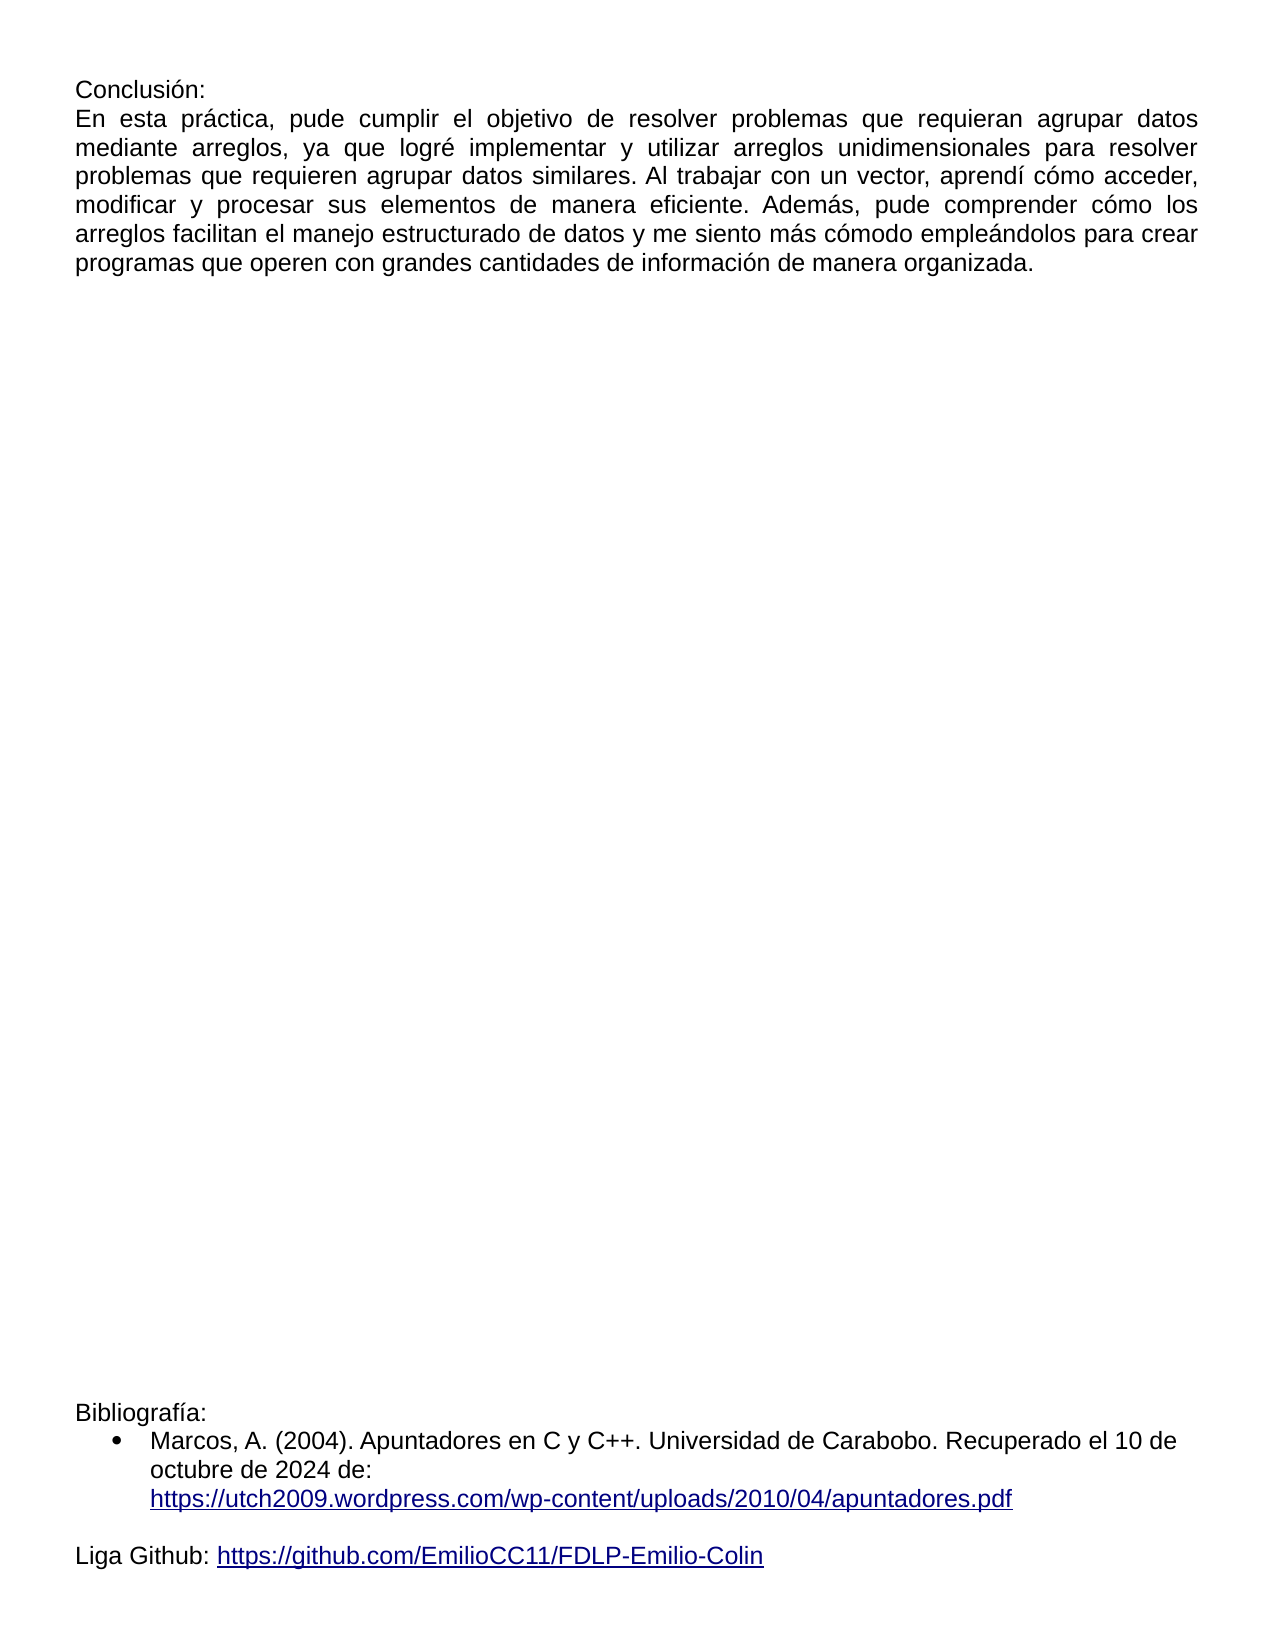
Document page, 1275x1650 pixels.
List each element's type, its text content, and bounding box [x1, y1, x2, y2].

text Conclusión: [75, 75, 1200, 104]
text Bibliografía: [75, 1397, 1200, 1426]
text En esta práctica, pude cumplir el objetivo de resolver problemas que requieran agrupar datos mediante arreglos, ya que logré implementar y utilizar arreglos unidimensionales para resolver problemas que requieren agrupar datos similares. Al trabajar con un vector, aprendí cómo acceder, modificar y procesar sus elementos de manera eficiente. Además, pude comprender cómo los arreglos facilitan el manejo estructurado de datos y me siento más cómodo empleándolos para crear programas que operen con grandes cantidades de información de manera organizada. [75, 104, 1200, 276]
list Marcos, A. (2004). Apuntadores en C y C++. Universidad de Carabobo. Recuperado el 10 de octubre de 2024 de: https://utch2009.wordpress.com/wp-content/uploads/2010/04/apuntadores.pdf [112, 1426, 1200, 1513]
text Liga Github: https://github.com/EmilioCC11/FDLP-Emilio-Colin [75, 1541, 1200, 1570]
